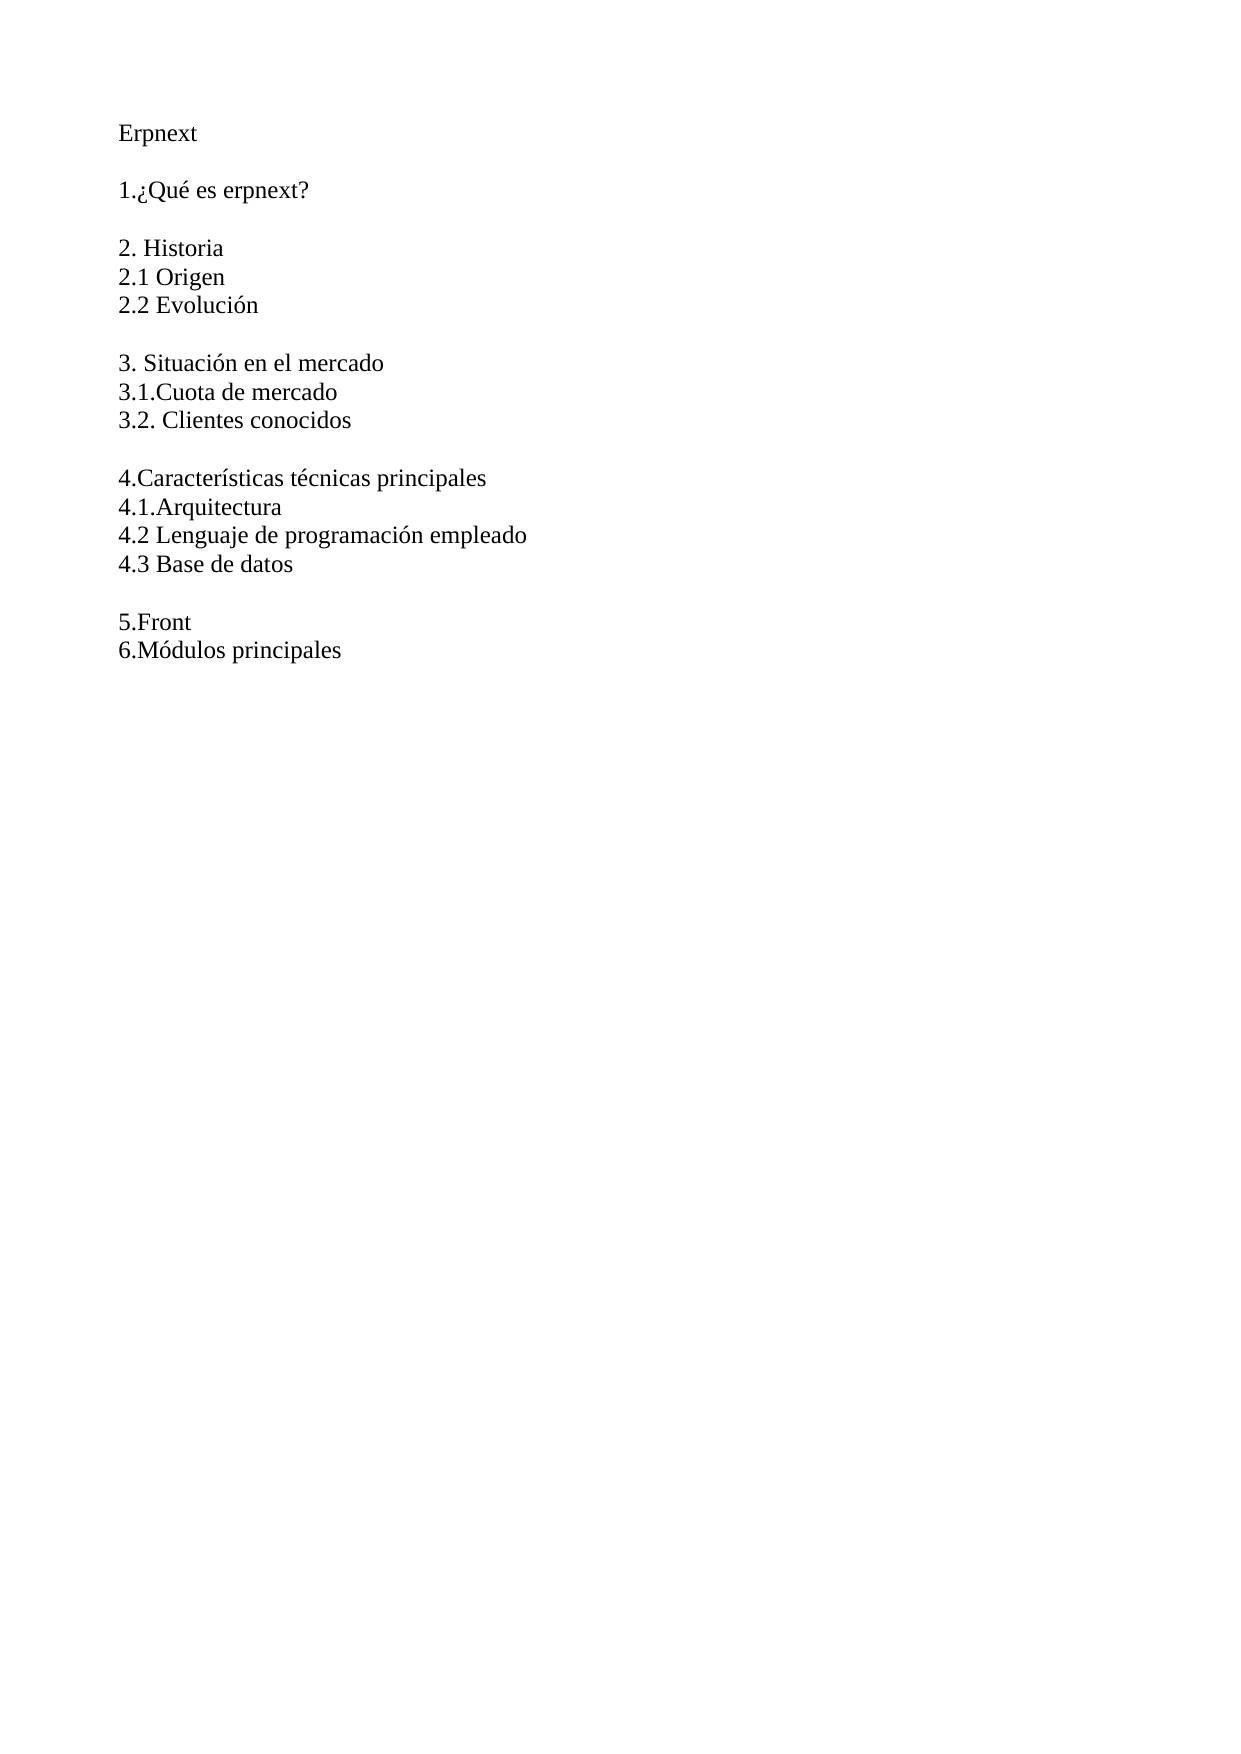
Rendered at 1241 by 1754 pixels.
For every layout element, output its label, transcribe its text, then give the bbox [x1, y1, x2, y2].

text 3. Situación en el mercado [118, 348, 1122, 377]
text 4.2 Lenguaje de programación empleado [118, 521, 1122, 549]
text 2. Historia [118, 233, 1122, 262]
text Erpnext [118, 118, 1122, 147]
text 4.3 Base de datos [118, 549, 1122, 578]
text 2.2 Evolución [118, 291, 1122, 319]
text 1.¿Qué es erpnext? [118, 176, 1122, 204]
text 3.1.Cuota de mercado [118, 377, 1122, 406]
text 2.1 Origen [118, 262, 1122, 291]
text 4.1.Arquitectura [118, 492, 1122, 521]
text 4.Características técnicas principales [118, 463, 1122, 492]
text 3.2. Clientes conocidos [118, 406, 1122, 434]
text 6.Módulos principales [118, 636, 1122, 664]
text 5.Front [118, 607, 1122, 636]
